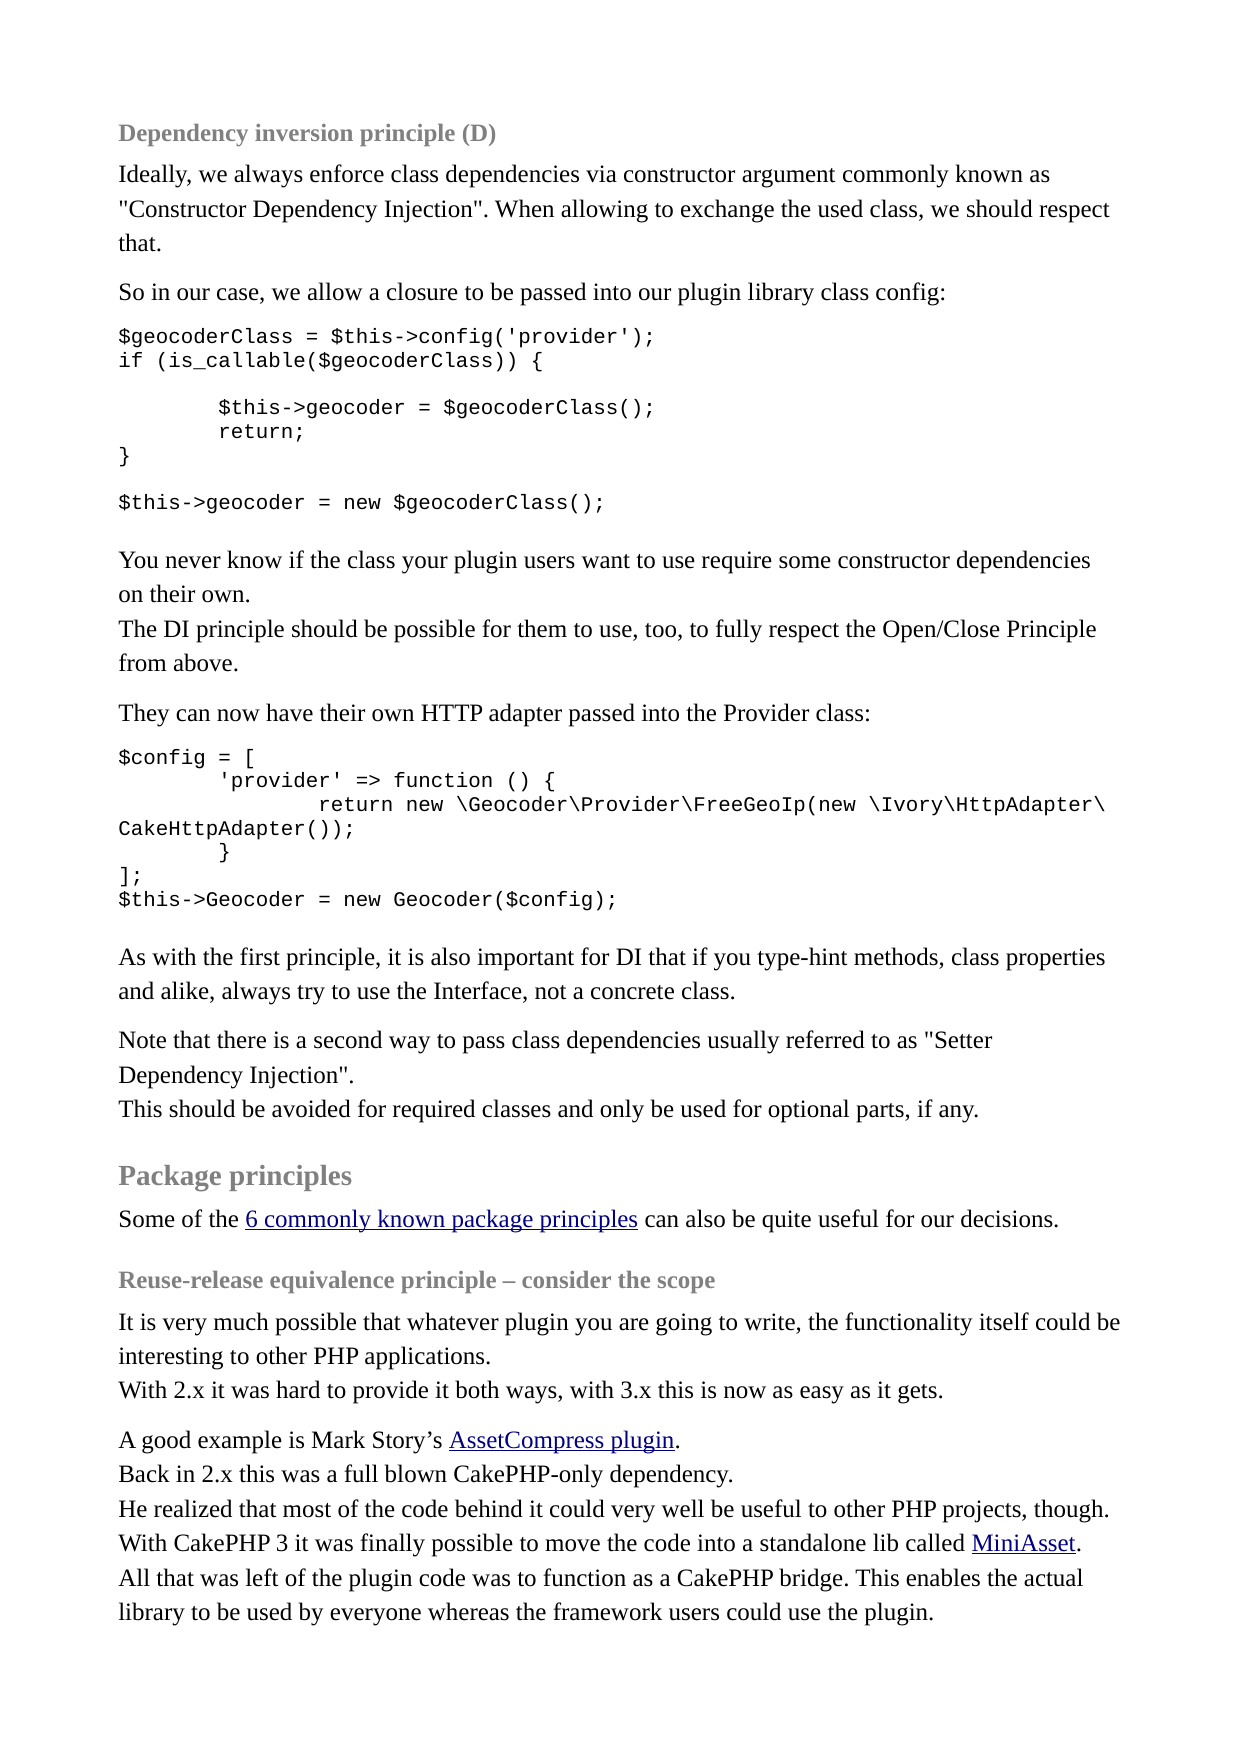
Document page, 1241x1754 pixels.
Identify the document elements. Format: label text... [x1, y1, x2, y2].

text $geocoderClass = $this->config('provider'); [118, 326, 1122, 350]
text $this->geocoder = $geocoderClass(); [118, 397, 1122, 421]
text 'provider' => function () { [118, 770, 1122, 794]
text They can now have their own HTTP adapter passed into the Provider class: [118, 698, 1122, 726]
text } [118, 445, 1122, 468]
text ]; [118, 865, 1122, 888]
text return; [118, 421, 1122, 445]
text You never know if the class your plugin users want to use require some constructor dependencies on their own. The DI principle should be possible for them to use, too, to fully respect the Open/Close Principle from above. [118, 545, 1122, 677]
text So in our case, we allow a closure to be passed into our plugin library class config: [118, 277, 1122, 306]
text A good example is Mark Story’s AssetCompress plugin. Back in 2.x this was a full blown CakePHP-only dependency. He realized that most of the code behind it could very well be useful to other PHP projects, though. With CakePHP 3 it was finally possible to move the code into a standalone lib called MiniAsset. All that was left of the plugin code was to function as a CakePHP bridge. This enables the actual library to be used by everyone whereas the framework users could use the plugin. [118, 1425, 1122, 1626]
subtitle Reuse-release equivalence principle – consider the scope [118, 1265, 1122, 1294]
text } [118, 841, 1122, 865]
text As with the first principle, it is also important for DI that if you type-hint methods, class properties and alike, always try to use the Interface, not a concrete class. [118, 942, 1122, 1005]
text Ideally, we always enforce class dependencies via constructor argument commonly known as "Constructor Dependency Injection". When allowing to exchange the used class, we should respect that. [118, 159, 1122, 257]
text if (is_callable($geocoderClass)) { [118, 350, 1122, 374]
text $config = [ [118, 747, 1122, 770]
subtitle Package principles [118, 1158, 1122, 1191]
subtitle Dependency inversion principle (D) [118, 118, 1122, 147]
text It is very much possible that whatever plugin you are going to write, the functionality itself could be interesting to other PHP applications. With 2.x it was hard to provide it both ways, with 3.x this is now as easy as it gets. [118, 1307, 1122, 1404]
text $this->geocoder = new $geocoderClass(); [118, 492, 1122, 516]
text Note that there is a second way to pass class dependencies usually referred to as "Setter Dependency Injection". This should be avoided for required classes and only be used for optional parts, if any. [118, 1025, 1122, 1123]
text $this->Geocoder = new Geocoder($config); [118, 888, 1122, 912]
text Some of the 6 commonly known package principles can also be quite useful for our decisions. [118, 1204, 1122, 1233]
text return new \Geocoder\Provider\FreeGeoIp(new \Ivory\HttpAdapter\CakeHttpAdapter()); [118, 794, 1122, 841]
